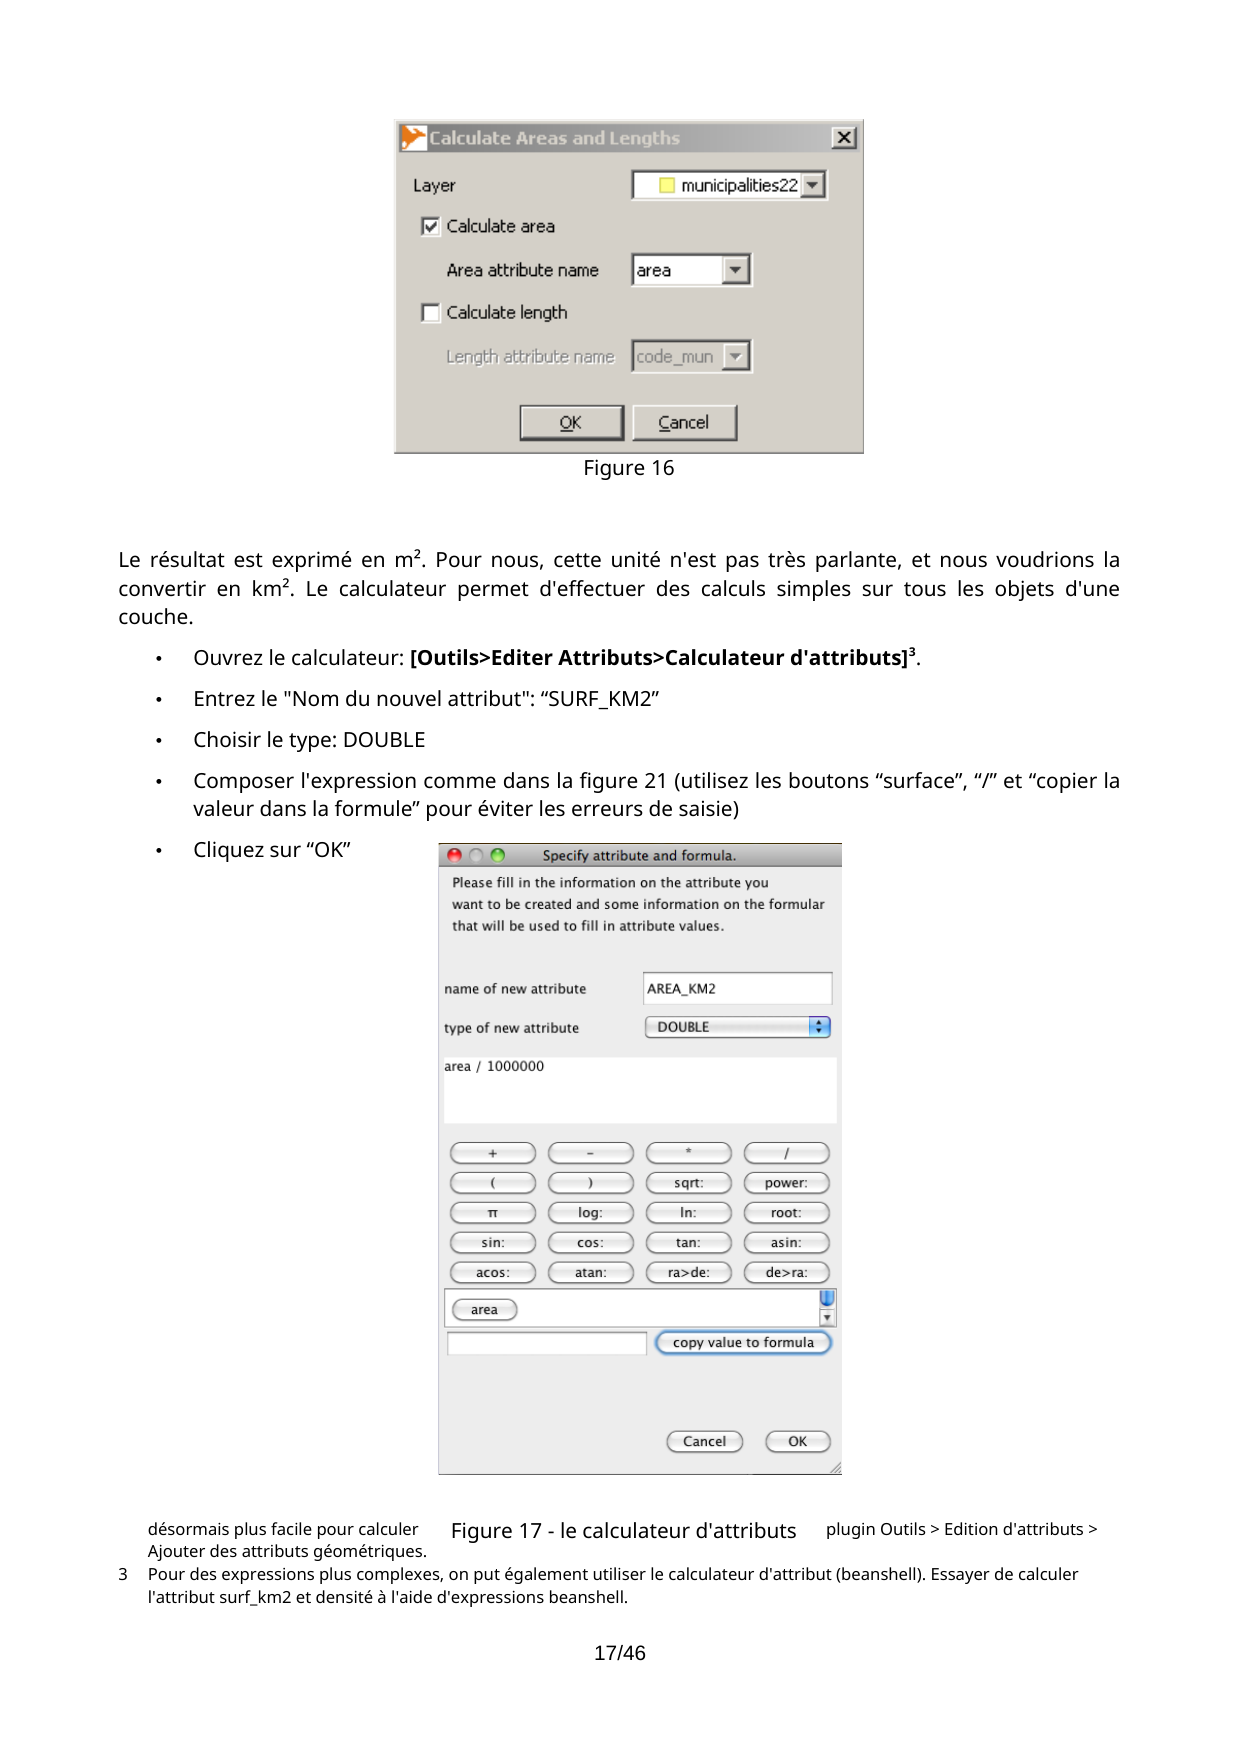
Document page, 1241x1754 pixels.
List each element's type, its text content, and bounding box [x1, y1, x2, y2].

text Figure 16 [405, 454, 853, 482]
text Cet exercice est conservé pour montrer comment créer un nouvel attribut. Cependant, avec la version 1.6 d'OpenJUMP, il est désormais plus facile pour calculer des longueurs d'objets ou des surfaces, d'utiliser le plugin Outils > Edition d'attributs > Ajouter des attributs géométriques. [118, 1517, 1122, 1563]
list Choisir le type: DOUBLE [156, 725, 1122, 753]
picture [438, 843, 842, 1475]
picture [393, 119, 864, 454]
list Cliquez sur “OK” [156, 835, 1122, 864]
list Composer l'expression comme dans la figure 21 (utilisez les boutons “surface”, “/” et “copier la valeur dans la formule” pour éviter les erreurs de saisie) [156, 766, 1122, 823]
list Entrez le "Nom du nouvel attribut": “SURF_KM2” [156, 684, 1122, 713]
list Ouvrez le calculateur: [Outils>Editer Attributs>Calculateur d'attributs]. [156, 643, 1122, 672]
list Pour des expressions plus complexes, on put également utiliser le calculateur d'attribut (beanshell). Essayer de calculer l'attribut surf_km2 et densité à l'aide d'expressions beanshell. [118, 1563, 1122, 1608]
text Figure 17 - le calculateur d'attributs [439, 1516, 809, 1545]
text Le résultat est exprimé en m². Pour nous, cette unité n'est pas très parlante, et nous voudrions la convertir en km². Le calculateur permet d'effectuer des calculs simples sur tous les objets d'une couche. [118, 545, 1122, 631]
